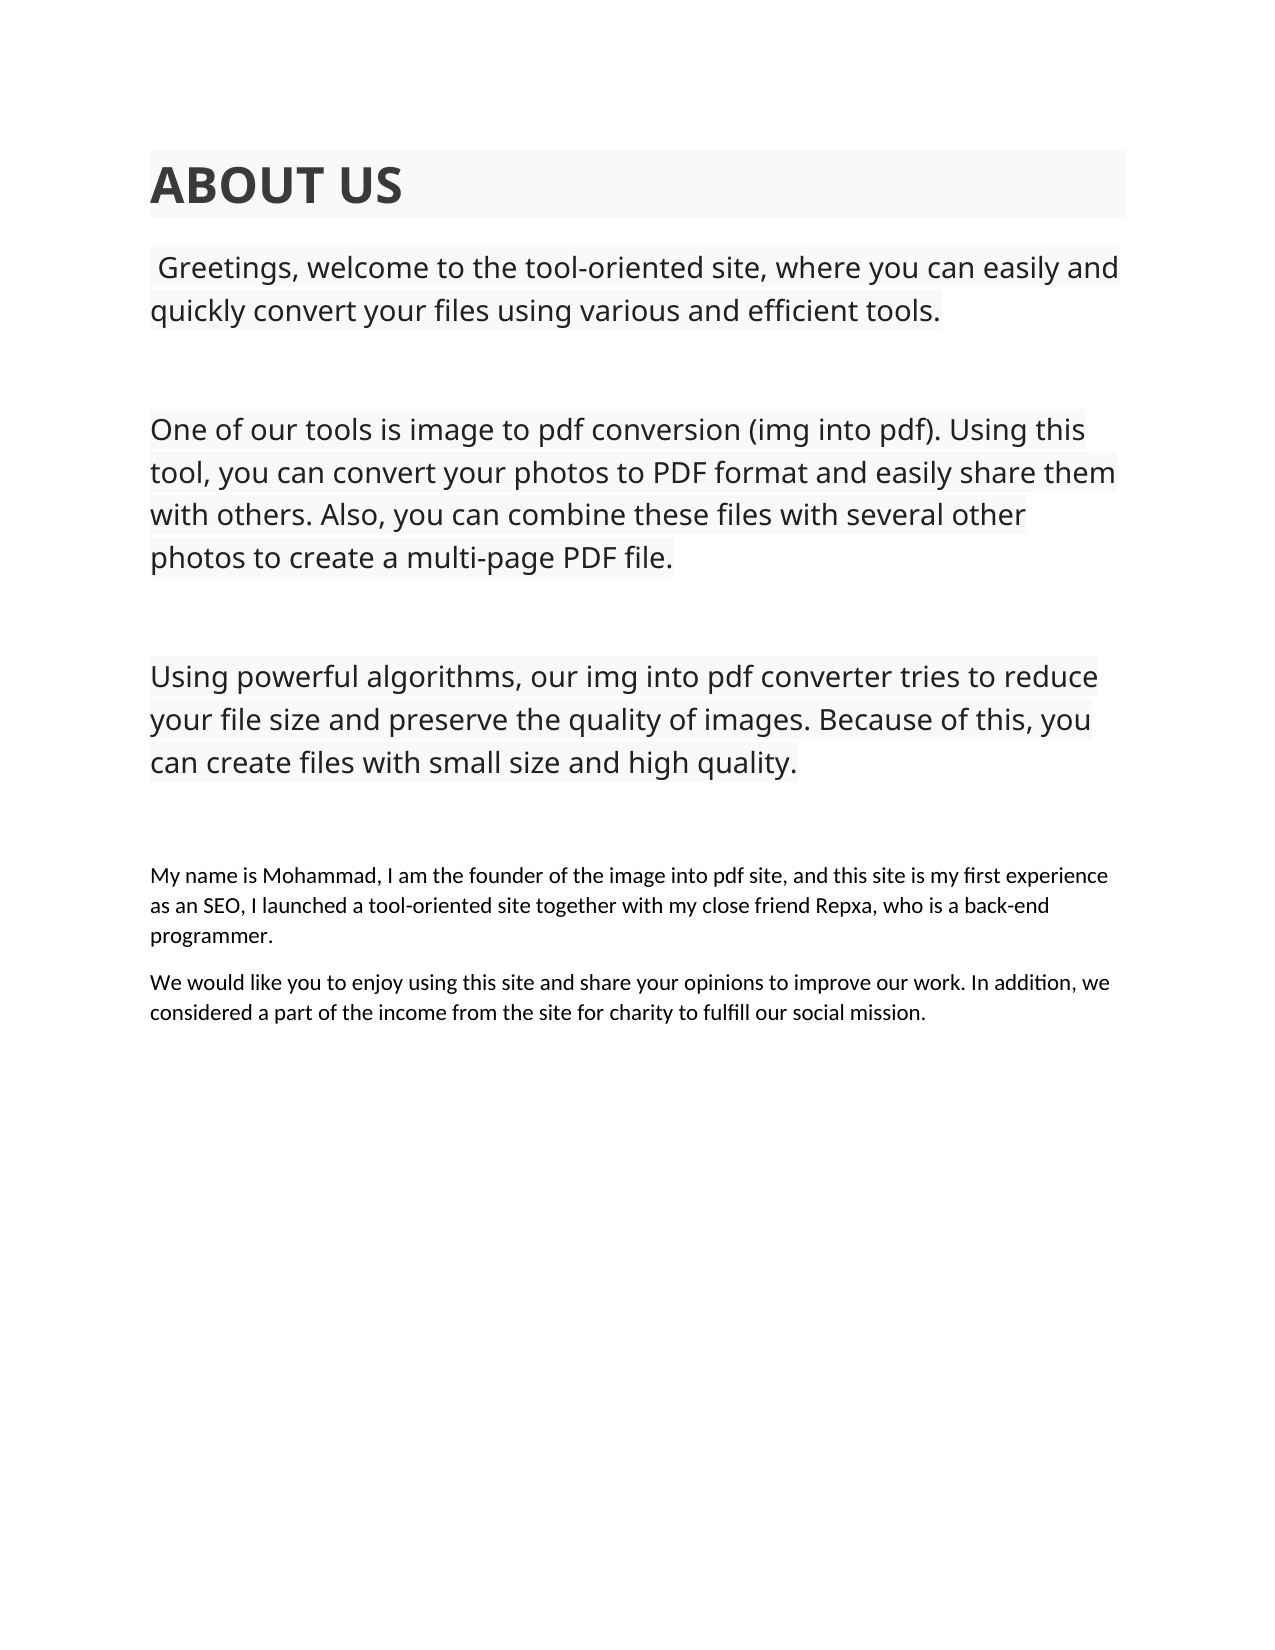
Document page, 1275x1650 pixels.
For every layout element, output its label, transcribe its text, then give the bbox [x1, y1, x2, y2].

subtitle about us [150, 150, 1125, 218]
text One of our tools is image to pdf conversion (img into pdf). Using this tool, you can convert your photos to PDF format and easily share them with others. Also, you can combine these files with several other photos to create a multi-page PDF file. [150, 409, 1125, 577]
text We would like you to enjoy using this site and share your opinions to improve our work. In addition, we considered a part of the income from the site for charity to fulfill our social mission. [150, 968, 1125, 1027]
text Using powerful algorithms, our img into pdf converter tries to reduce your file size and preserve the quality of images. Because of this, you can create files with small size and high quality. [150, 656, 1125, 782]
text My name is Mohammad, I am the founder of the image into pdf site, and this site is my first experience as an SEO, I launched a tool-oriented site together with my close friend Repxa, who is a back-end programmer. [150, 861, 1125, 949]
text Greetings, welcome to the tool-oriented site, where you can easily and quickly convert your files using various and efficient tools. [150, 247, 1125, 330]
